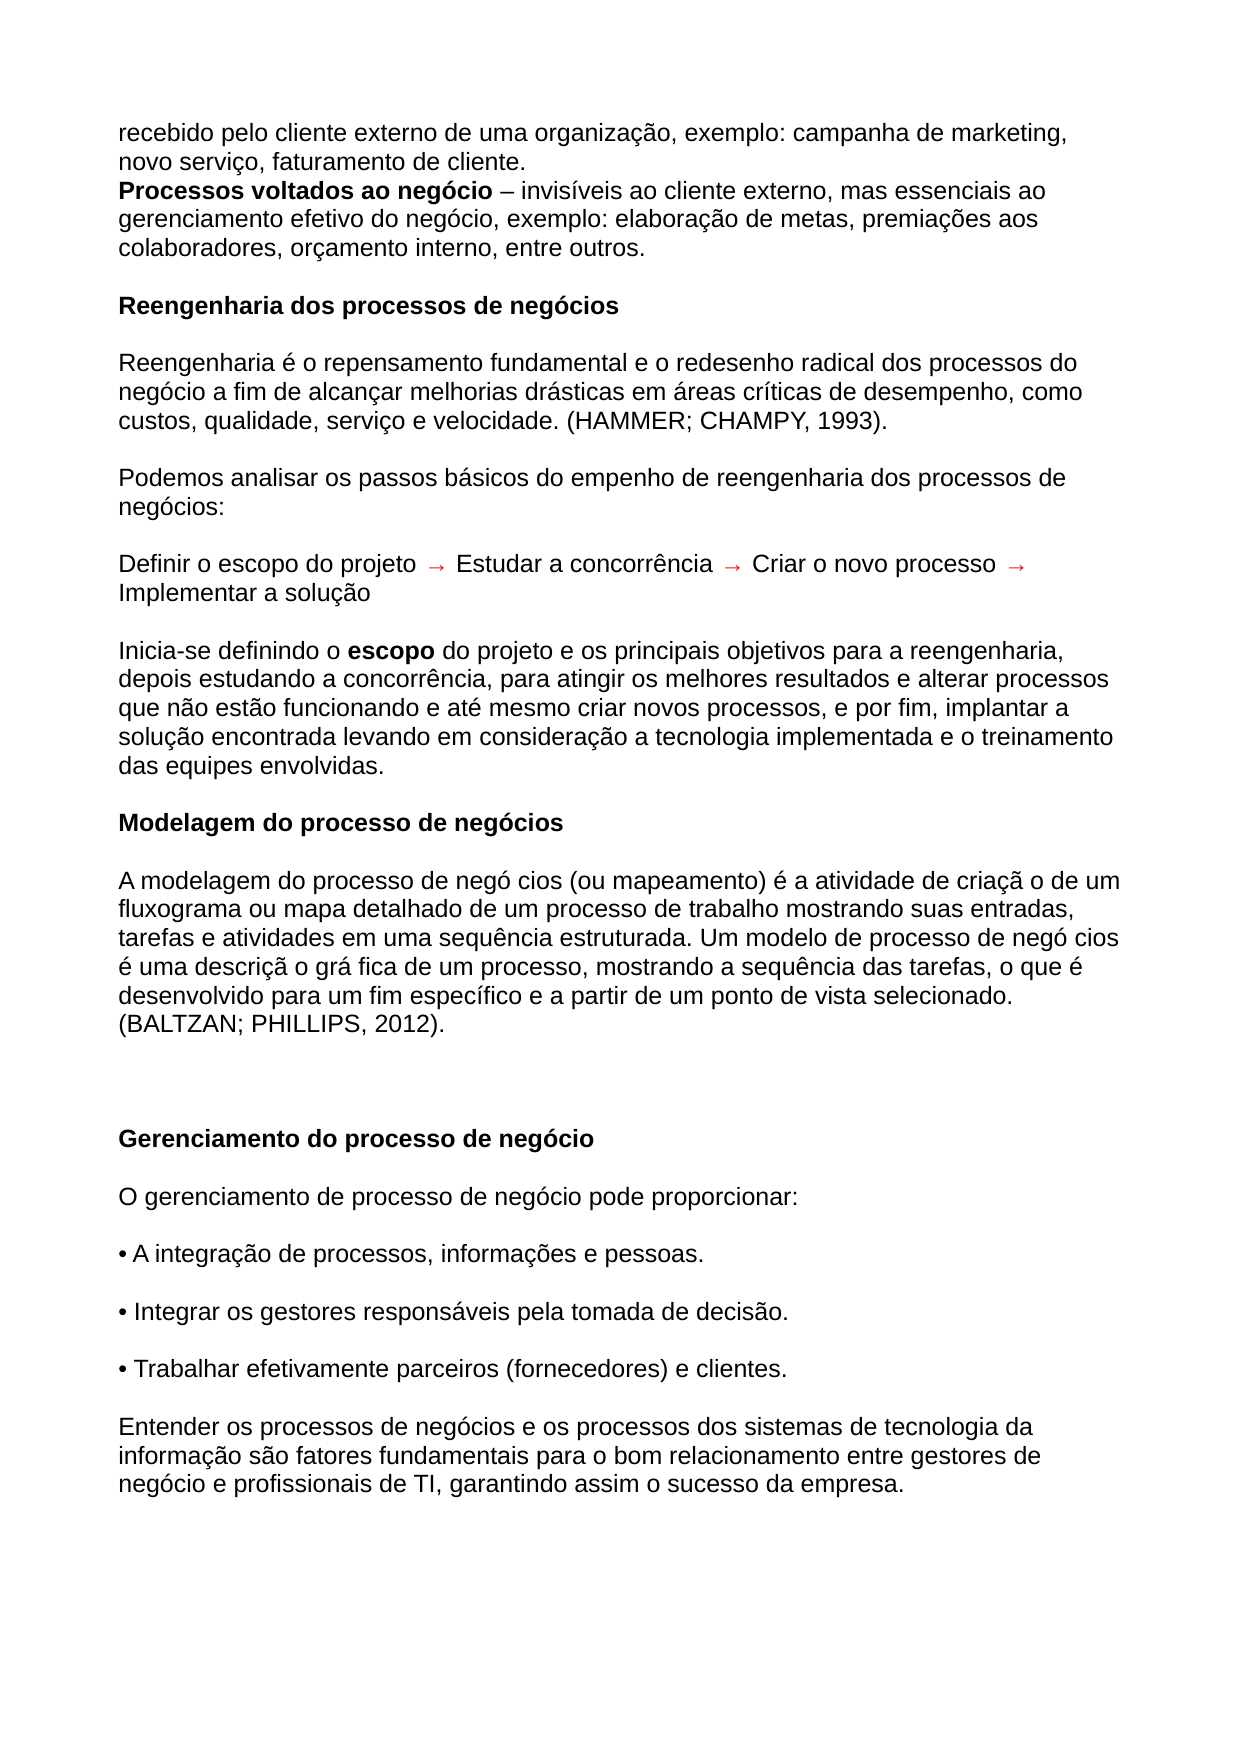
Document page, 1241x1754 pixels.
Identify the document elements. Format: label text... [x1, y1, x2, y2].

text O gerenciamento de processo de negócio pode proporcionar: [118, 1182, 1122, 1211]
text Entender os processos de negócios e os processos dos sistemas de tecnologia da informação são fatores fundamentais para o bom relacionamento entre gestores de negócio e profissionais de TI, garantindo assim o sucesso da empresa. [118, 1412, 1122, 1498]
text • Trabalhar efetivamente parceiros (fornecedores) e clientes. [118, 1354, 1122, 1383]
text Reengenharia é o repensamento fundamental e o redesenho radical dos processos do negócio a fim de alcançar melhorias drásticas em áreas críticas de desempenho, como custos, qualidade, serviço e velocidade. (HAMMER; CHAMPY, 1993). [118, 348, 1122, 434]
text Modelagem do processo de negócios [118, 808, 1122, 837]
text • A integração de processos, informações e pessoas. [118, 1239, 1122, 1268]
text A modelagem do processo de negó cios (ou mapeamento) é a atividade de criaçã o de um fluxograma ou mapa detalhado de um processo de trabalho mostrando suas entradas, tarefas e atividades em uma sequência estruturada. Um modelo de processo de negó cios é uma descriçã o grá fica de um processo, mostrando a sequência das tarefas, o que é desenvolvido para um fim específico e a partir de um ponto de vista selecionado. (BALTZAN; PHILLIPS, 2012). [118, 866, 1122, 1038]
text • Integrar os gestores responsáveis pela tomada de decisão. [118, 1297, 1122, 1326]
text Inicia-se definindo o escopo do projeto e os principais objetivos para a reengenharia, depois estudando a concorrência, para atingir os melhores resultados e alterar processos que não estão funcionando e até mesmo criar novos processos, e por fim, implantar a solução encontrada levando em consideração a tecnologia implementada e o treinamento das equipes envolvidas. [118, 636, 1122, 779]
text Definir o escopo do projeto → Estudar a concorrência → Criar o novo processo → Implementar a solução [118, 549, 1122, 607]
text Processos voltados ao negócio – invisíveis ao cliente externo, mas essenciais ao gerenciamento efetivo do negócio, exemplo: elaboração de metas, premiações aos colaboradores, orçamento interno, entre outros. [118, 176, 1122, 262]
text Reengenharia dos processos de negócios [118, 291, 1122, 319]
text Podemos analisar os passos básicos do empenho de reengenharia dos processos de negócios: [118, 463, 1122, 521]
text recebido pelo cliente externo de uma organização, exemplo: campanha de marketing, novo serviço, faturamento de cliente. [118, 118, 1122, 176]
text Gerenciamento do processo de negócio [118, 1124, 1122, 1153]
